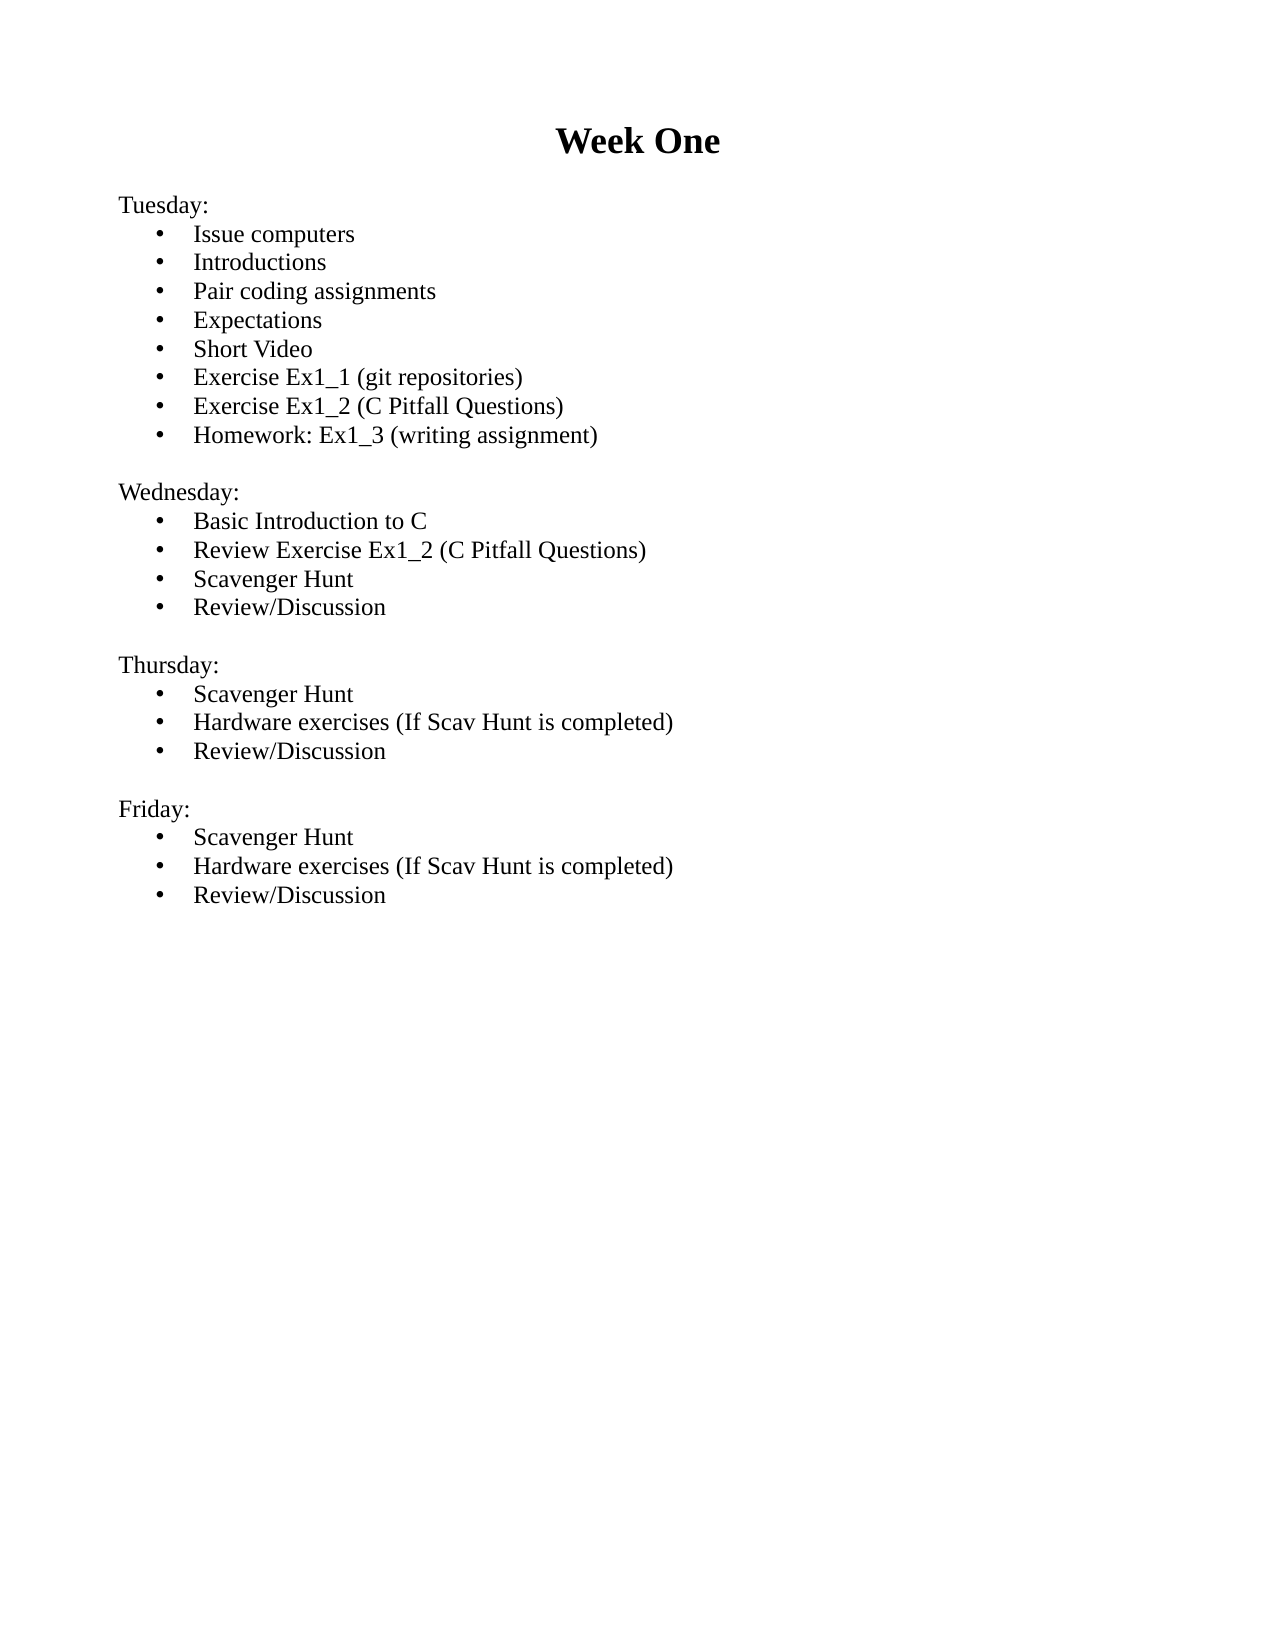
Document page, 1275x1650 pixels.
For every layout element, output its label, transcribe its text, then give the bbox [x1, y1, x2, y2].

list Review/Discussion [156, 592, 1157, 621]
list Hardware exercises (If Scav Hunt is completed) [156, 707, 1157, 736]
list Issue computers [156, 219, 1157, 247]
list Exercise Ex1_2 (C Pitfall Questions) [156, 391, 1157, 420]
list Short Video [156, 334, 1157, 362]
text Week One [118, 118, 1157, 161]
list Homework: Ex1_3 (writing assignment) [156, 420, 1157, 449]
list Scavenger Hunt [156, 822, 1157, 851]
text Tuesday: [118, 190, 1157, 219]
text Friday: [118, 794, 1157, 822]
list Hardware exercises (If Scav Hunt is completed) [156, 851, 1157, 880]
list Review/Discussion [156, 880, 1157, 909]
list Basic Introduction to C [156, 506, 1157, 535]
list Expectations [156, 305, 1157, 334]
list Review Exercise Ex1_2 (C Pitfall Questions) [156, 535, 1157, 564]
list Scavenger Hunt [156, 679, 1157, 707]
list Scavenger Hunt [156, 564, 1157, 592]
list Review/Discussion [156, 736, 1157, 765]
list Exercise Ex1_1 (git repositories) [156, 362, 1157, 391]
text Wednesday: [118, 477, 1157, 506]
list Pair coding assignments [156, 276, 1157, 305]
list Introductions [156, 247, 1157, 276]
text Thursday: [118, 650, 1157, 679]
